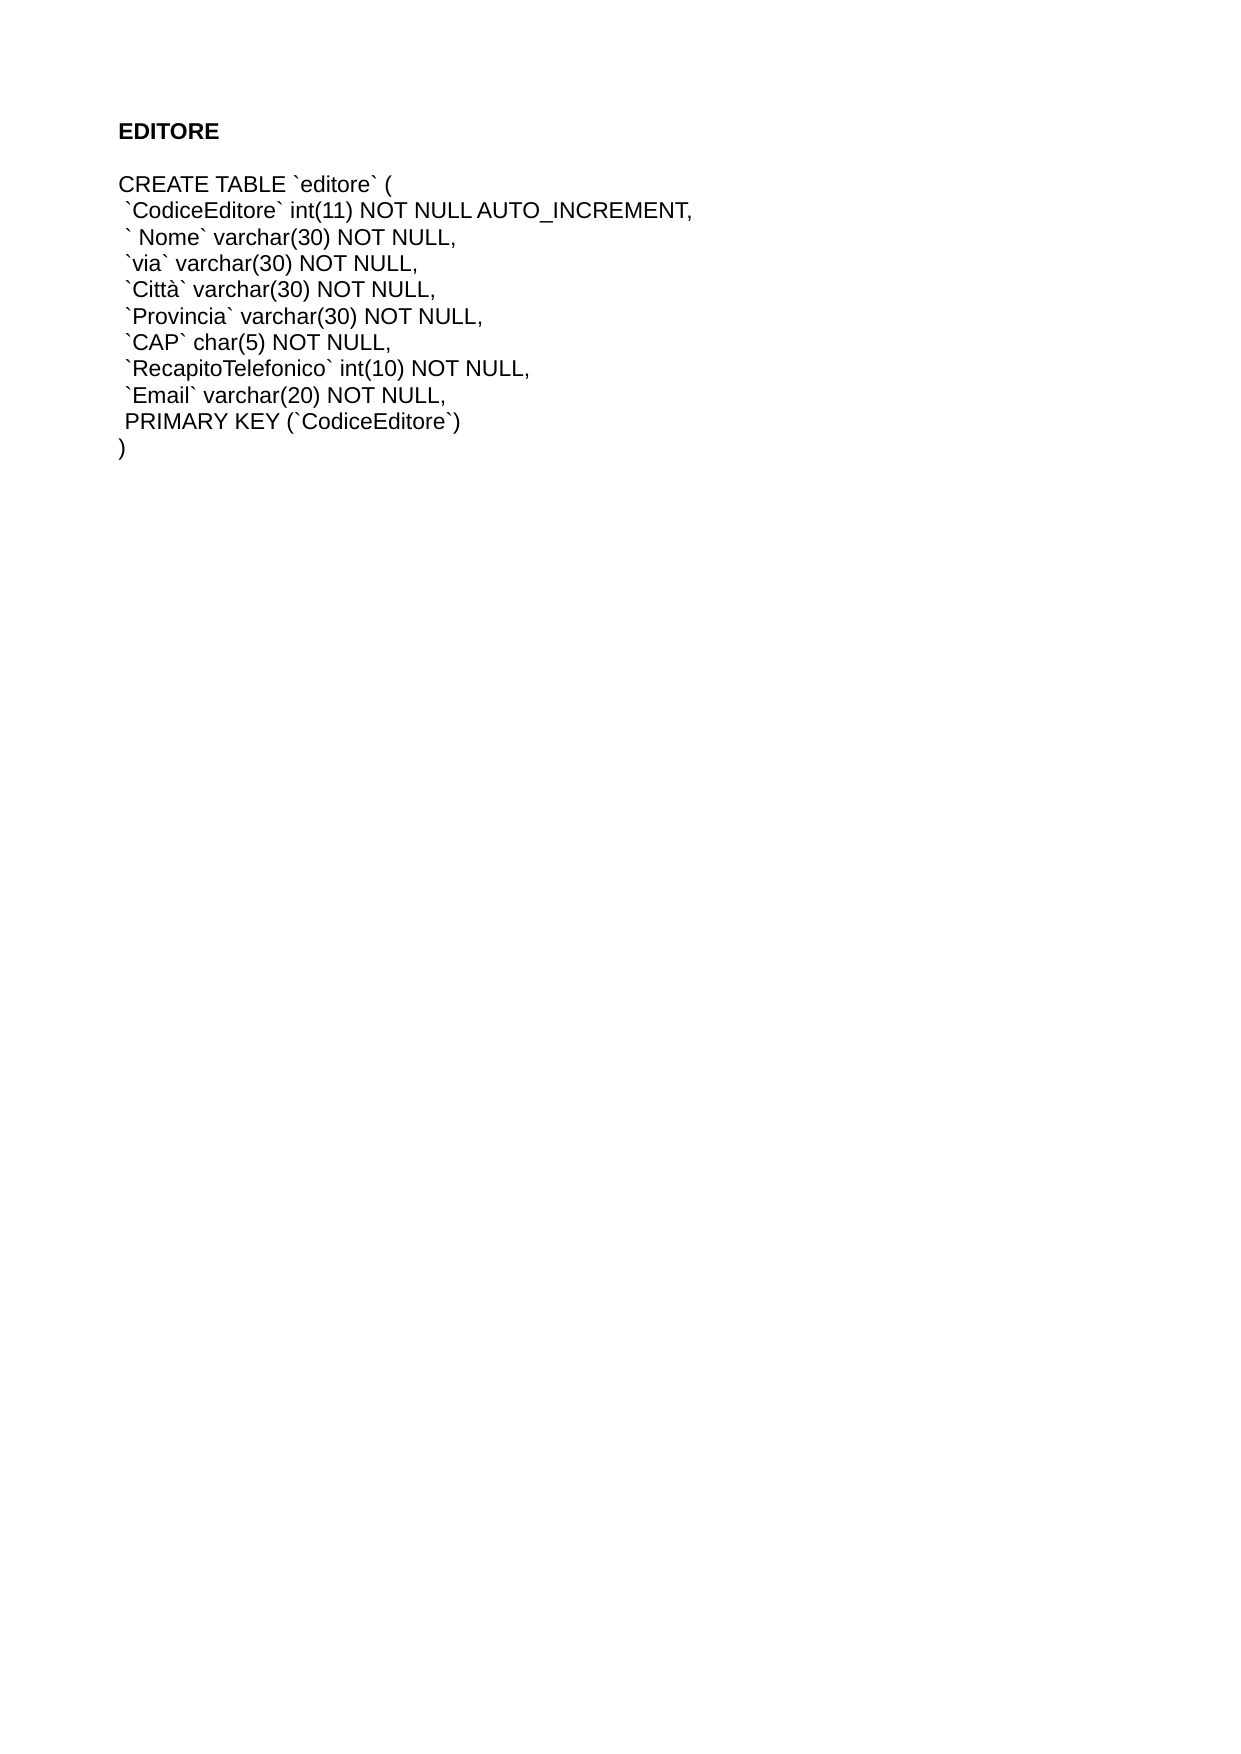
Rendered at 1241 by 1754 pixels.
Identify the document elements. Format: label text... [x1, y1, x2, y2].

text `Email` varchar(20) NOT NULL, [118, 382, 1122, 408]
text ) [118, 434, 1122, 461]
text `Città` varchar(30) NOT NULL, [118, 276, 1122, 303]
text PRIMARY KEY (`CodiceEditore`) [118, 408, 1122, 434]
text `Provincia` varchar(30) NOT NULL, [118, 303, 1122, 329]
text CREATE TABLE `editore` ( [118, 171, 1122, 197]
text `RecapitoTelefonico` int(10) NOT NULL, [118, 355, 1122, 382]
text ` Nome` varchar(30) NOT NULL, [118, 223, 1122, 250]
text `CAP` char(5) NOT NULL, [118, 329, 1122, 355]
text `CodiceEditore` int(11) NOT NULL AUTO_INCREMENT, [118, 197, 1122, 223]
text EDITORE [118, 118, 1122, 144]
text `via` varchar(30) NOT NULL, [118, 250, 1122, 276]
